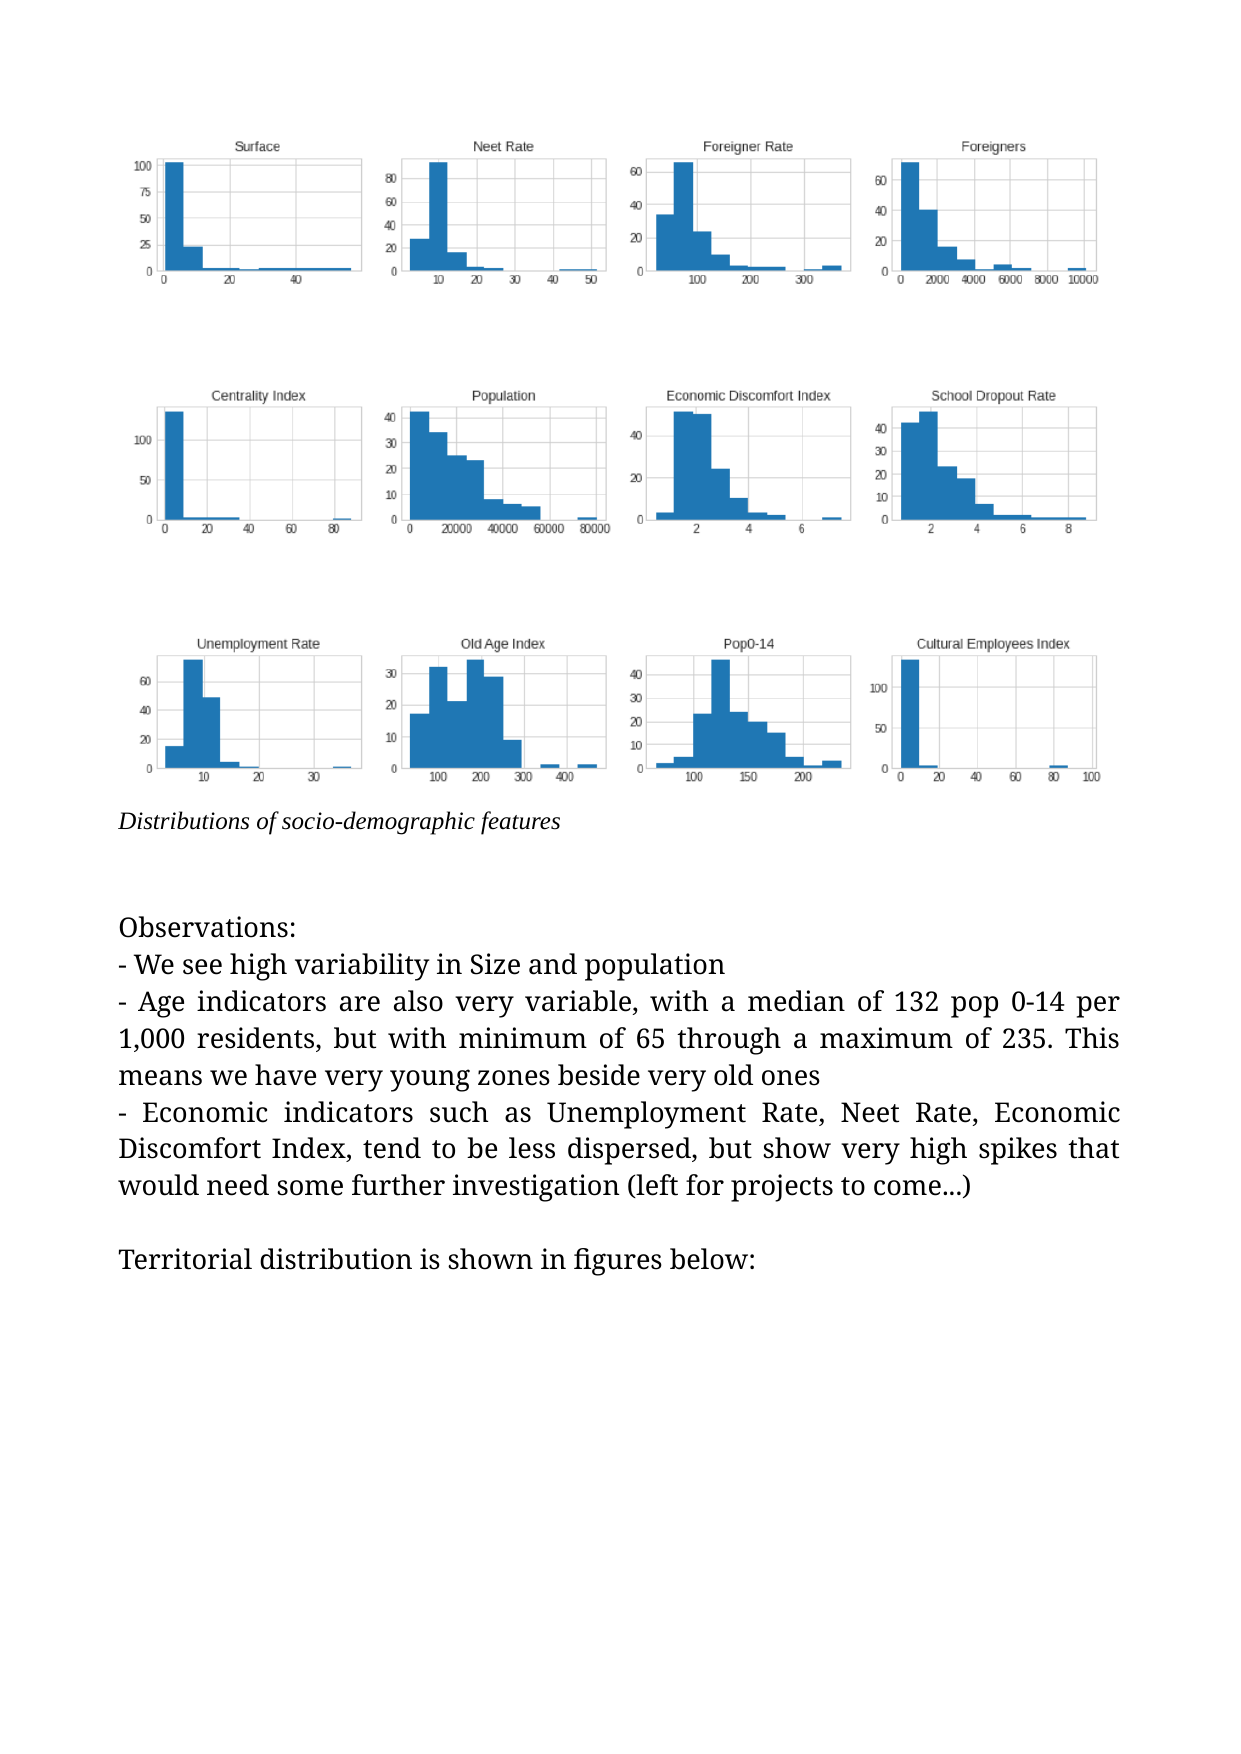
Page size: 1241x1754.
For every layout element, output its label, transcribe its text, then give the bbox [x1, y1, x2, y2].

text - We see high variability in Size and population [118, 946, 1122, 982]
text - Age indicators are also very variable, with a median of 132 pop 0-14 per 1,000 residents, but with minimum of 65 through a maximum of 235. This means we have very young zones beside very old ones [118, 982, 1122, 1093]
text - Economic indicators such as Unemployment Rate, Neet Rate, Economic Discomfort Index, tend to be less dispersed, but show very high spikes that would need some further investigation (left for projects to come...) [118, 1093, 1122, 1204]
text Territorial distribution is shown in figures below: [118, 1241, 1122, 1277]
text Observations: [118, 909, 1122, 946]
picture [118, 130, 1123, 801]
text Distributions of socio-demographic features [118, 801, 1122, 835]
